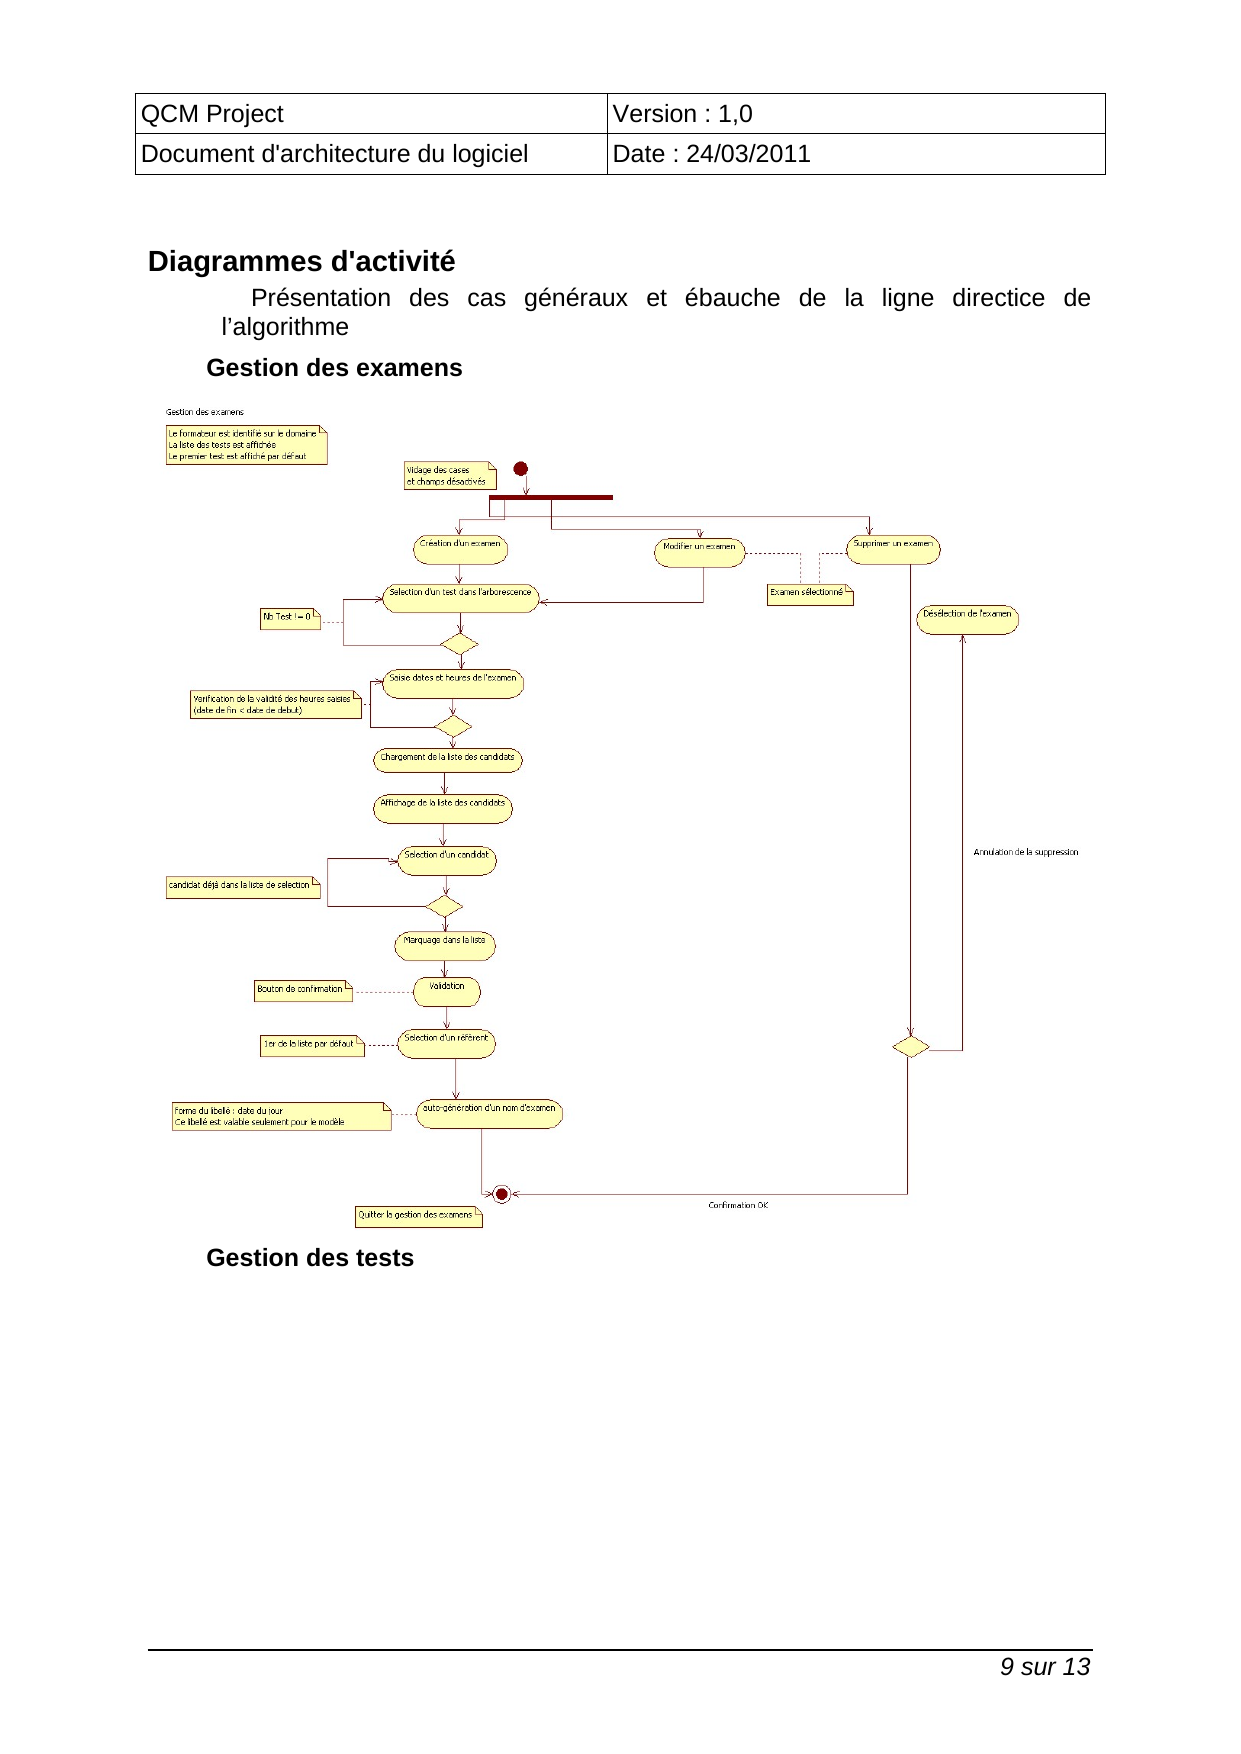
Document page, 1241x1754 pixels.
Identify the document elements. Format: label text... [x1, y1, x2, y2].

subtitle Gestion des examens [185, 353, 1093, 382]
subtitle Gestion des tests [185, 1243, 1093, 1271]
text Présentation des cas généraux et ébauche de la ligne directice de l’algorithme [221, 283, 1093, 341]
picture [147, 388, 1093, 1243]
subtitle Diagrammes d'activité [148, 243, 1093, 277]
